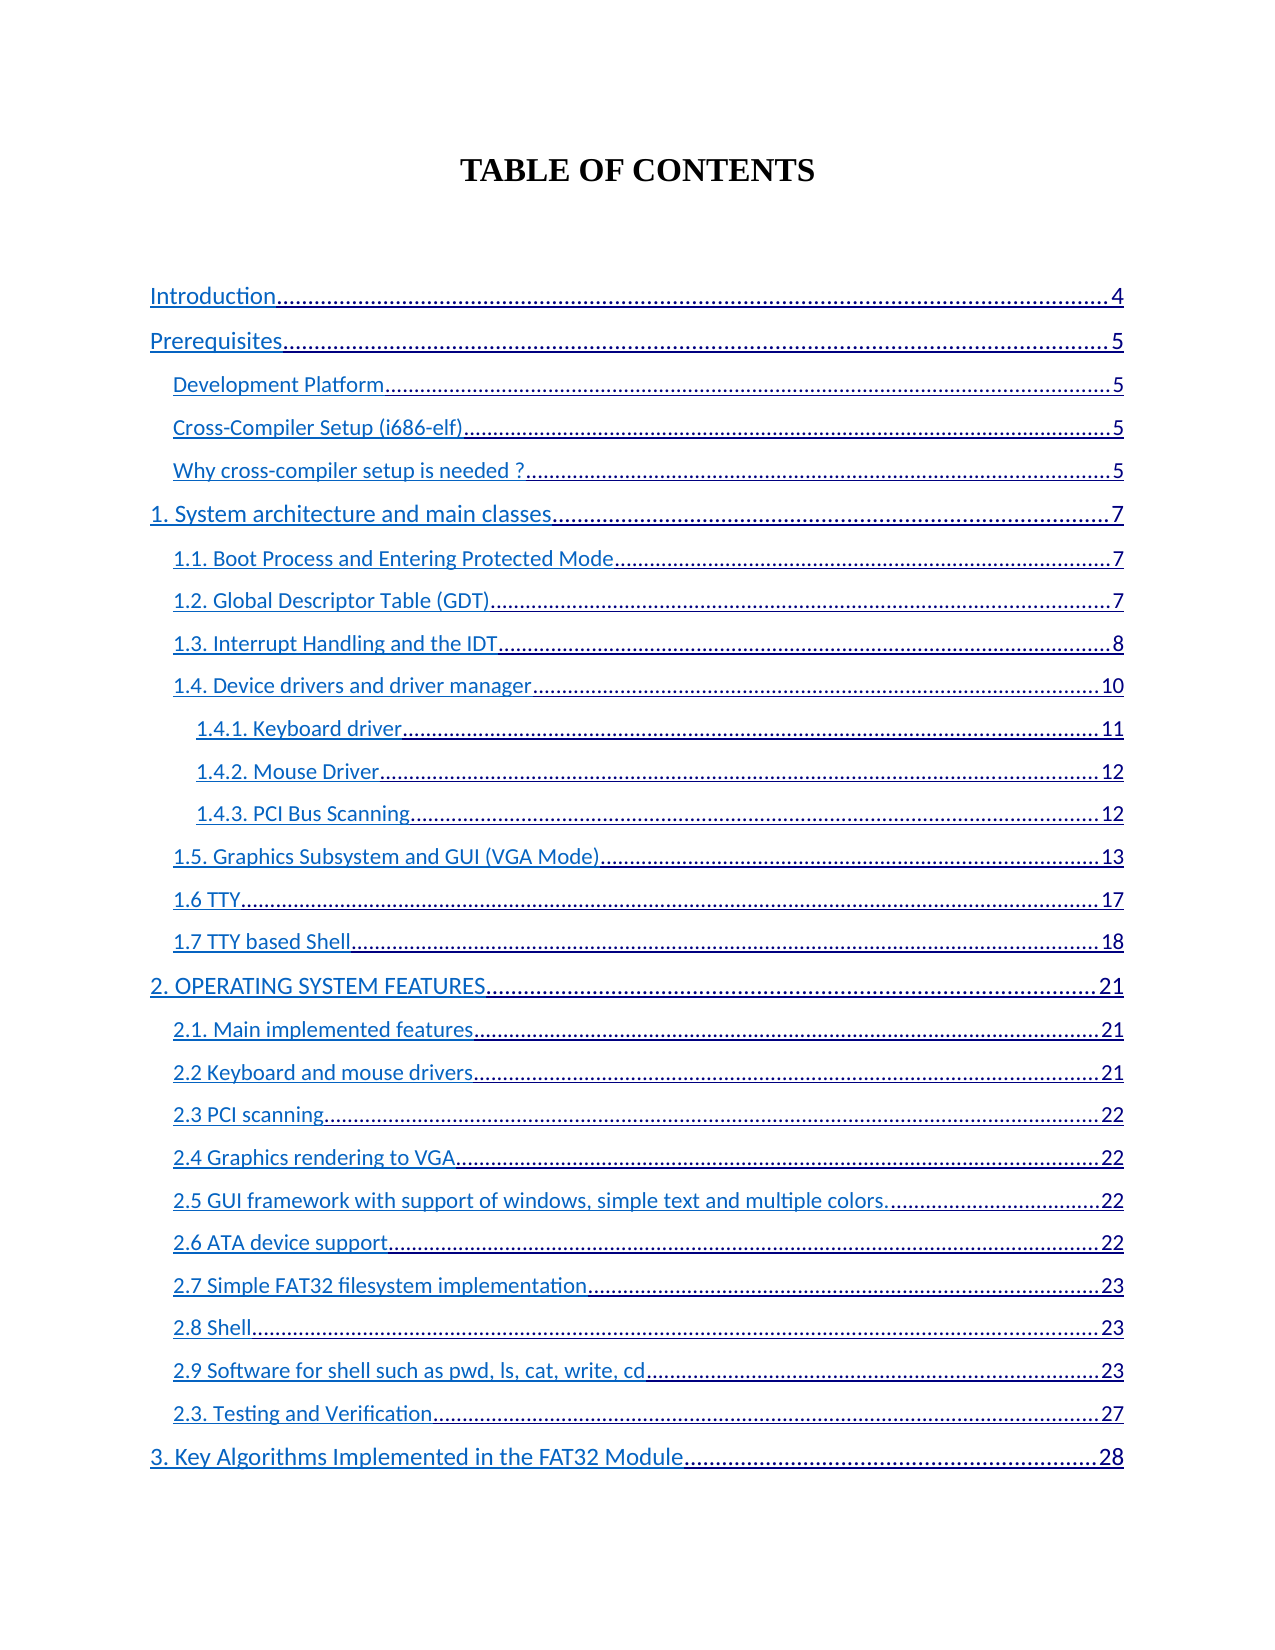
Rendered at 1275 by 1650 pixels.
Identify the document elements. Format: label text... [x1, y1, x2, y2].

text Prerequisites 5 [150, 325, 1125, 356]
text 2.2 Keyboard and mouse drivers 21 [173, 1058, 1125, 1086]
text 1.5. Graphics Subsystem and GUI (VGA Mode) 13 [173, 842, 1125, 870]
text 2.7 Simple FAT32 filesystem implementation 23 [173, 1271, 1125, 1299]
text 1.1. Boot Process and Entering Protected Mode 7 [173, 544, 1125, 572]
text Introduction 4 [150, 280, 1125, 310]
text 1.3. Interrupt Handling and the IDT 8 [173, 629, 1125, 657]
text Cross-Compiler Setup (i686-elf) 5 [173, 413, 1125, 441]
text 2.8 Shell 23 [173, 1313, 1125, 1342]
text Development Platform 5 [173, 371, 1125, 399]
text 1.2. Global Descriptor Table (GDT) 7 [173, 586, 1125, 614]
text Why cross-compiler setup is needed ? 5 [173, 456, 1125, 484]
text 2.3 PCI scanning 22 [173, 1101, 1125, 1128]
text 1.6 TTY 17 [173, 885, 1125, 913]
text 1.7 TTY based Shell 18 [173, 927, 1125, 955]
text 1.4.1. Keyboard driver 11 [196, 714, 1125, 742]
text 2.3. Testing and Verification 27 [173, 1399, 1125, 1427]
text 1.4.3. PCI Bus Scanning 12 [196, 799, 1125, 827]
text 1. System architecture and main classes 7 [150, 498, 1125, 529]
text 2.6 ATA device support 22 [173, 1228, 1125, 1256]
text 2.4 Graphics rendering to VGA 22 [173, 1143, 1125, 1171]
text 3. Key Algorithms Implemented in the FAT32 Module 28 [150, 1441, 1125, 1472]
text 2.5 GUI framework with support of windows, simple text and multiple colors. 22 [173, 1186, 1125, 1214]
text 2.9 Software for shell such as pwd, ls, cat, write, cd 23 [173, 1356, 1125, 1384]
text 1.4.2. Mouse Driver 12 [196, 757, 1125, 785]
text 2. OPERATING SYSTEM FEATURES 21 [150, 970, 1125, 1000]
text 1.4. Device drivers and driver manager 10 [173, 672, 1125, 700]
text TABLE OF CONTENTS [150, 150, 1125, 188]
text 2.1. Main implemented features 21 [173, 1015, 1125, 1043]
